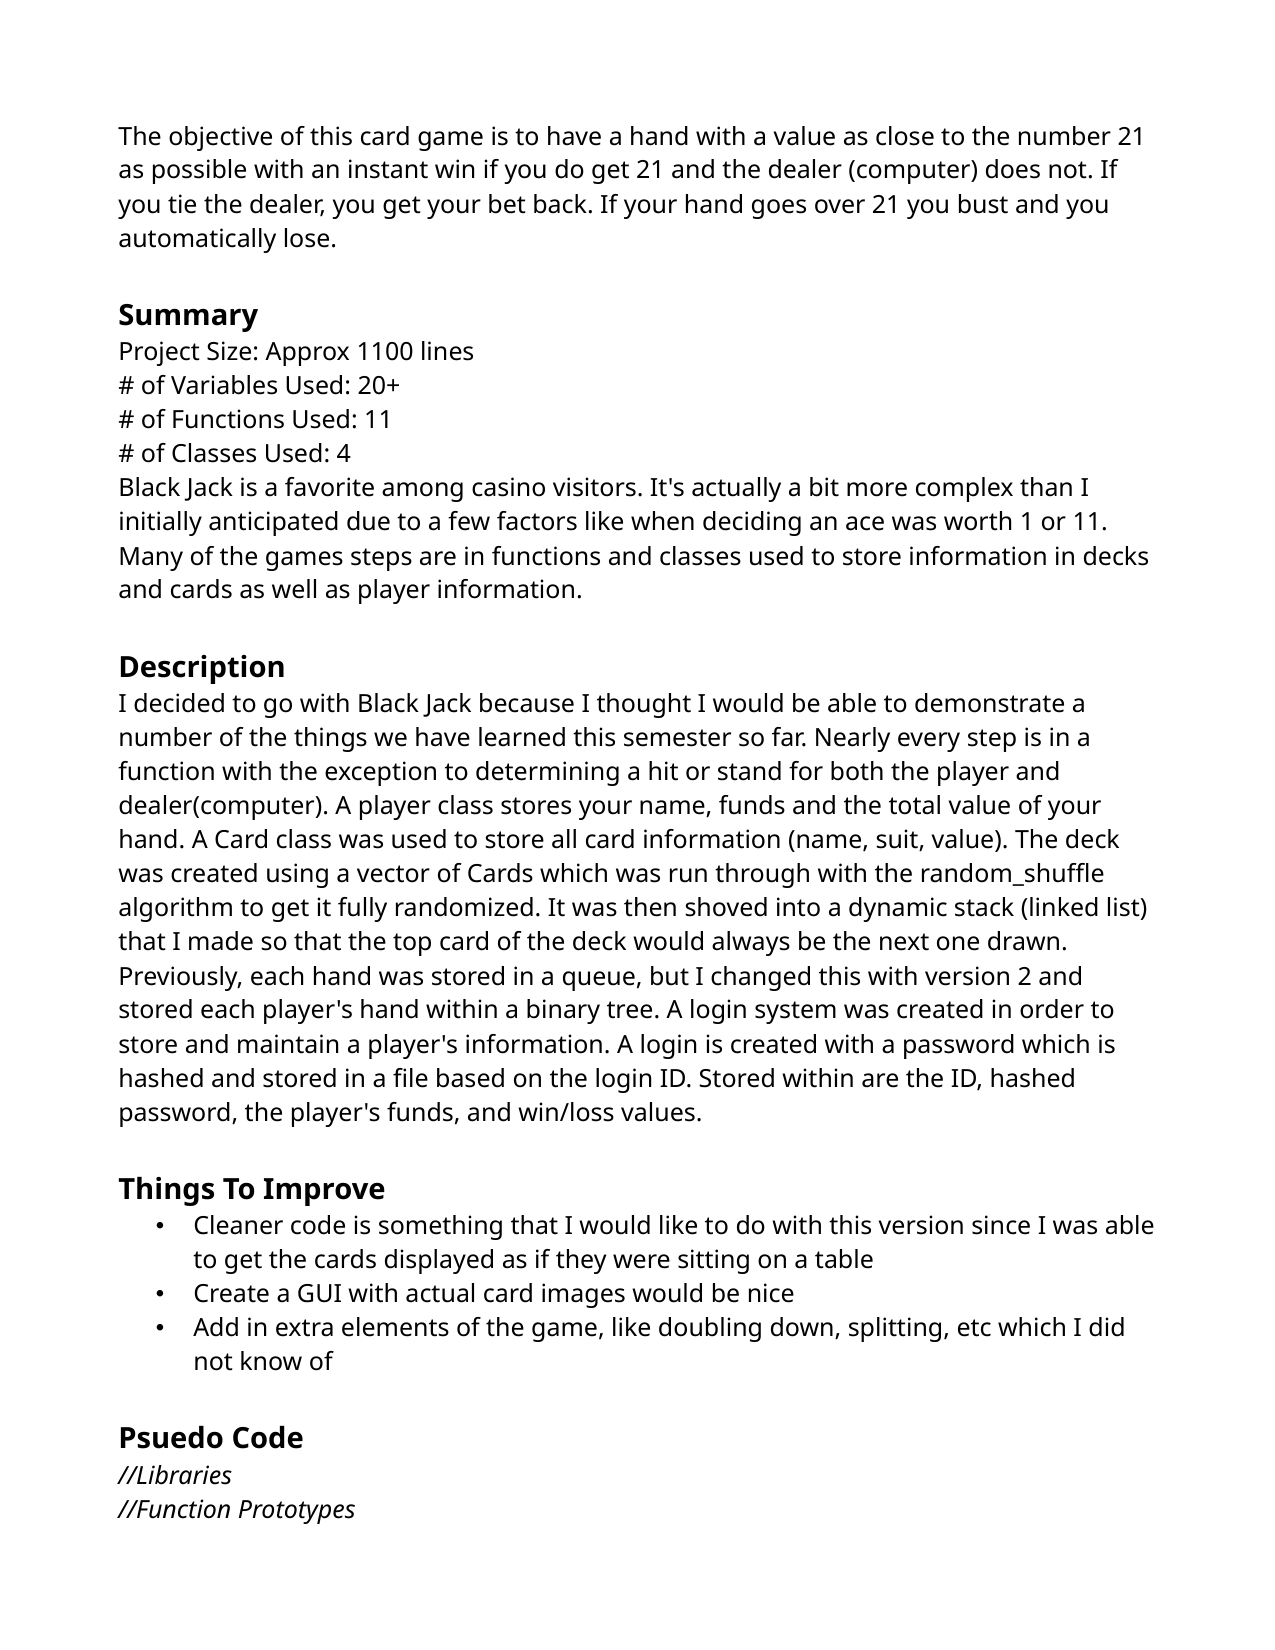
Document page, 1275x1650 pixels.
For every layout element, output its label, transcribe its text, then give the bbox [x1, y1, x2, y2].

text The objective of this card game is to have a hand with a value as close to the number 21 as possible with an instant win if you do get 21 and the dealer (computer) does not. If you tie the dealer, you get your bet back. If your hand goes over 21 you bust and you automatically lose. [118, 118, 1157, 254]
text Description [118, 646, 1157, 686]
text Black Jack is a favorite among casino visitors. It's actually a bit more complex than I initially anticipated due to a few factors like when deciding an ace was worth 1 or 11. Many of the games steps are in functions and classes used to store information in decks and cards as well as player information. [118, 470, 1157, 606]
list Add in extra elements of the game, like doubling down, splitting, etc which I did not know of [156, 1310, 1157, 1378]
text I decided to go with Black Jack because I thought I would be able to demonstrate a number of the things we have learned this semester so far. Nearly every step is in a function with the exception to determining a hit or stand for both the player and dealer(computer). A player class stores your name, funds and the total value of your hand. A Card class was used to store all card information (name, suit, value). The deck was created using a vector of Cards which was run through with the random_shuffle algorithm to get it fully randomized. It was then shoved into a dynamic stack (linked list) that I made so that the top card of the deck would always be the next one drawn. Previously, each hand was stored in a queue, but I changed this with version 2 and stored each player's hand within a binary tree. A login system was created in order to store and maintain a player's information. A login is created with a password which is hashed and stored in a file based on the login ID. Stored within are the ID, hashed password, the player's funds, and win/loss values. [118, 686, 1157, 1128]
text Things To Improve [118, 1168, 1157, 1208]
text # of Variables Used: 20+ [118, 368, 1157, 402]
list Create a GUI with actual card images would be nice [156, 1276, 1157, 1310]
text Summary [118, 294, 1157, 334]
text # of Functions Used: 11 [118, 402, 1157, 436]
text Psuedo Code [118, 1418, 1157, 1457]
text Project Size: Approx 1100 lines [118, 334, 1157, 368]
text # of Classes Used: 4 [118, 436, 1157, 470]
text //Libraries [118, 1457, 1157, 1492]
text //Function Prototypes [118, 1492, 1157, 1526]
list Cleaner code is something that I would like to do with this version since I was able to get the cards displayed as if they were sitting on a table [156, 1208, 1157, 1276]
